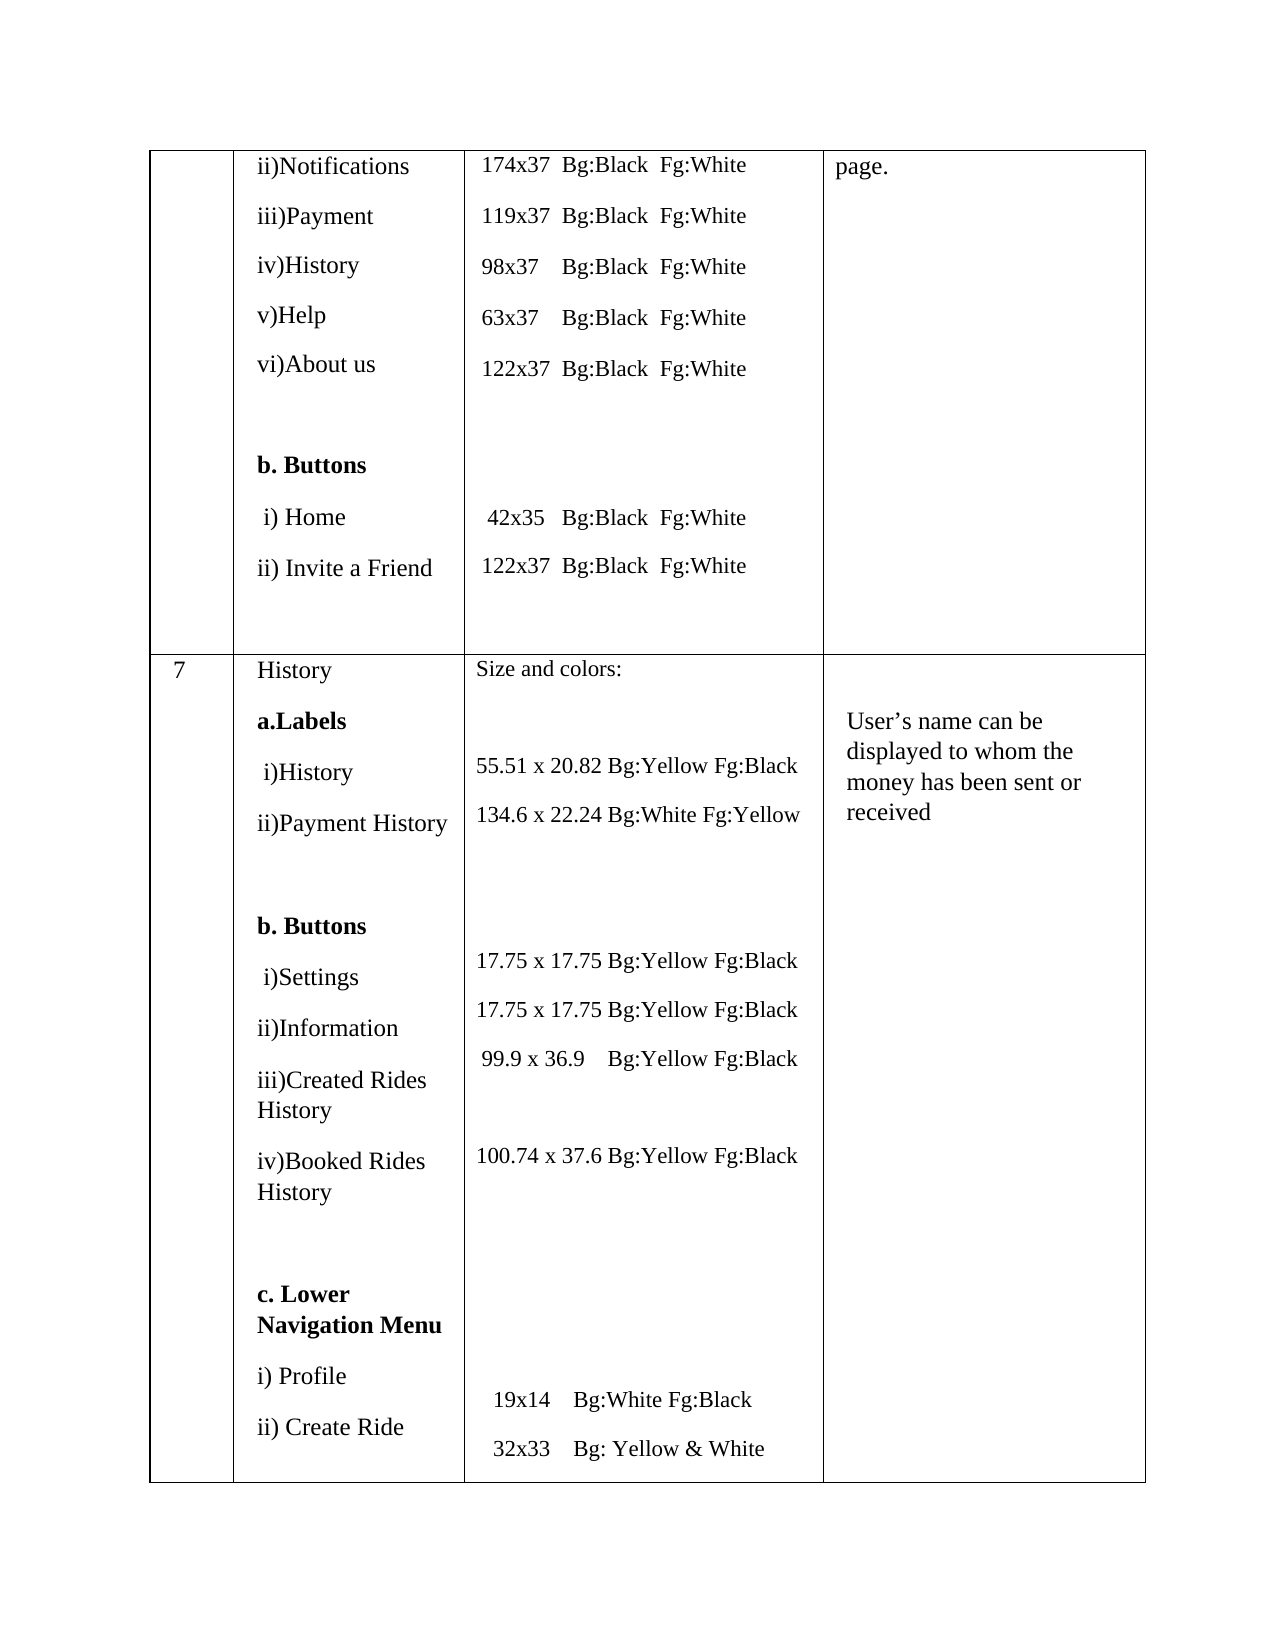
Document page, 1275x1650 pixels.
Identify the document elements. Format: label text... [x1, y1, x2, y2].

table_cell [151, 151, 233, 654]
table_cell page. [824, 151, 1145, 654]
table_cell Size and colors: 55.51 x 20.82 Bg:Yellow Fg:Black 134.6 x 22.24 Bg:White Fg:Yellow 17.75 x 17.75 Bg:Yellow Fg:Black 17.75 x 17.75 Bg:Yellow Fg:Black 99.9 x 36.9 Bg:Yellow Fg:Black 100.74 x 37.6 Bg:Yellow Fg:Black 19x14 Bg:White Fg:Black 32x33 Bg: Yellow & White [465, 655, 823, 1482]
table_cell 7 [151, 655, 233, 1482]
table_cell 174x37 Bg:Black Fg:White 119x37 Bg:Black Fg:White 98x37 Bg:Black Fg:White 63x37 Bg:Black Fg:White 122x37 Bg:Black Fg:White 42x35 Bg:Black Fg:White 122x37 Bg:Black Fg:White [465, 151, 823, 654]
table_cell History a.Labels i)History ii)Payment History b. Buttons i)Settings ii)Information iii)Created Rides History iv)Booked Rides History c. Lower Navigation Menu i) Profile ii) Create Ride [234, 655, 464, 1482]
table_cell ii)Notifications iii)Payment iv)History v)Help vi)About us b. Buttons i) Home ii) Invite a Friend [234, 151, 464, 654]
table_cell User’s name can be displayed to whom the money has been sent or received [824, 655, 1145, 1482]
